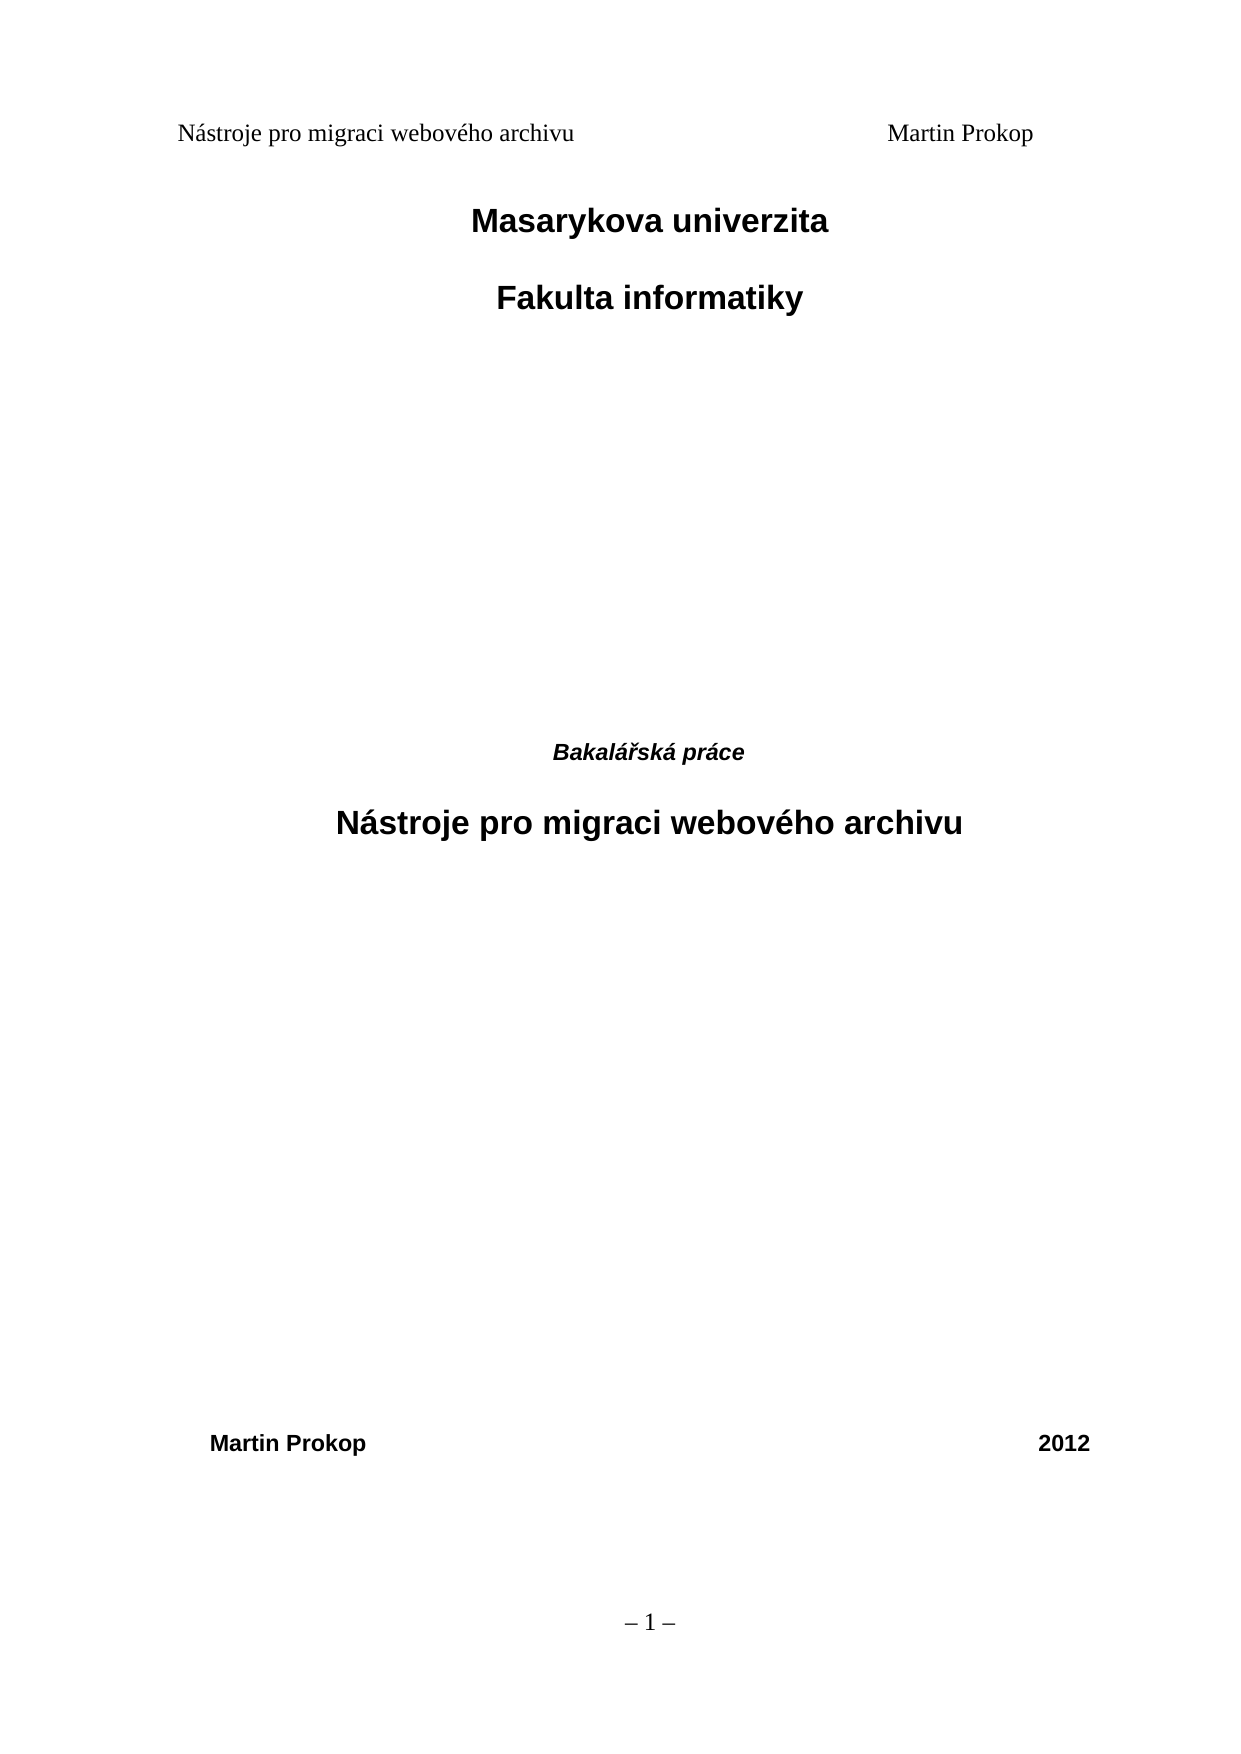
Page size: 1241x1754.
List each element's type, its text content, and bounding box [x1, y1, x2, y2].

subtitle Masarykova univerzita [177, 201, 1122, 240]
subtitle Bakalářská práce [177, 739, 1122, 765]
subtitle Nástroje pro migraci webového archivu [177, 803, 1122, 842]
subtitle Fakulta informatiky [177, 277, 1122, 316]
subtitle Martin Prokop 2012 [177, 1429, 1122, 1456]
